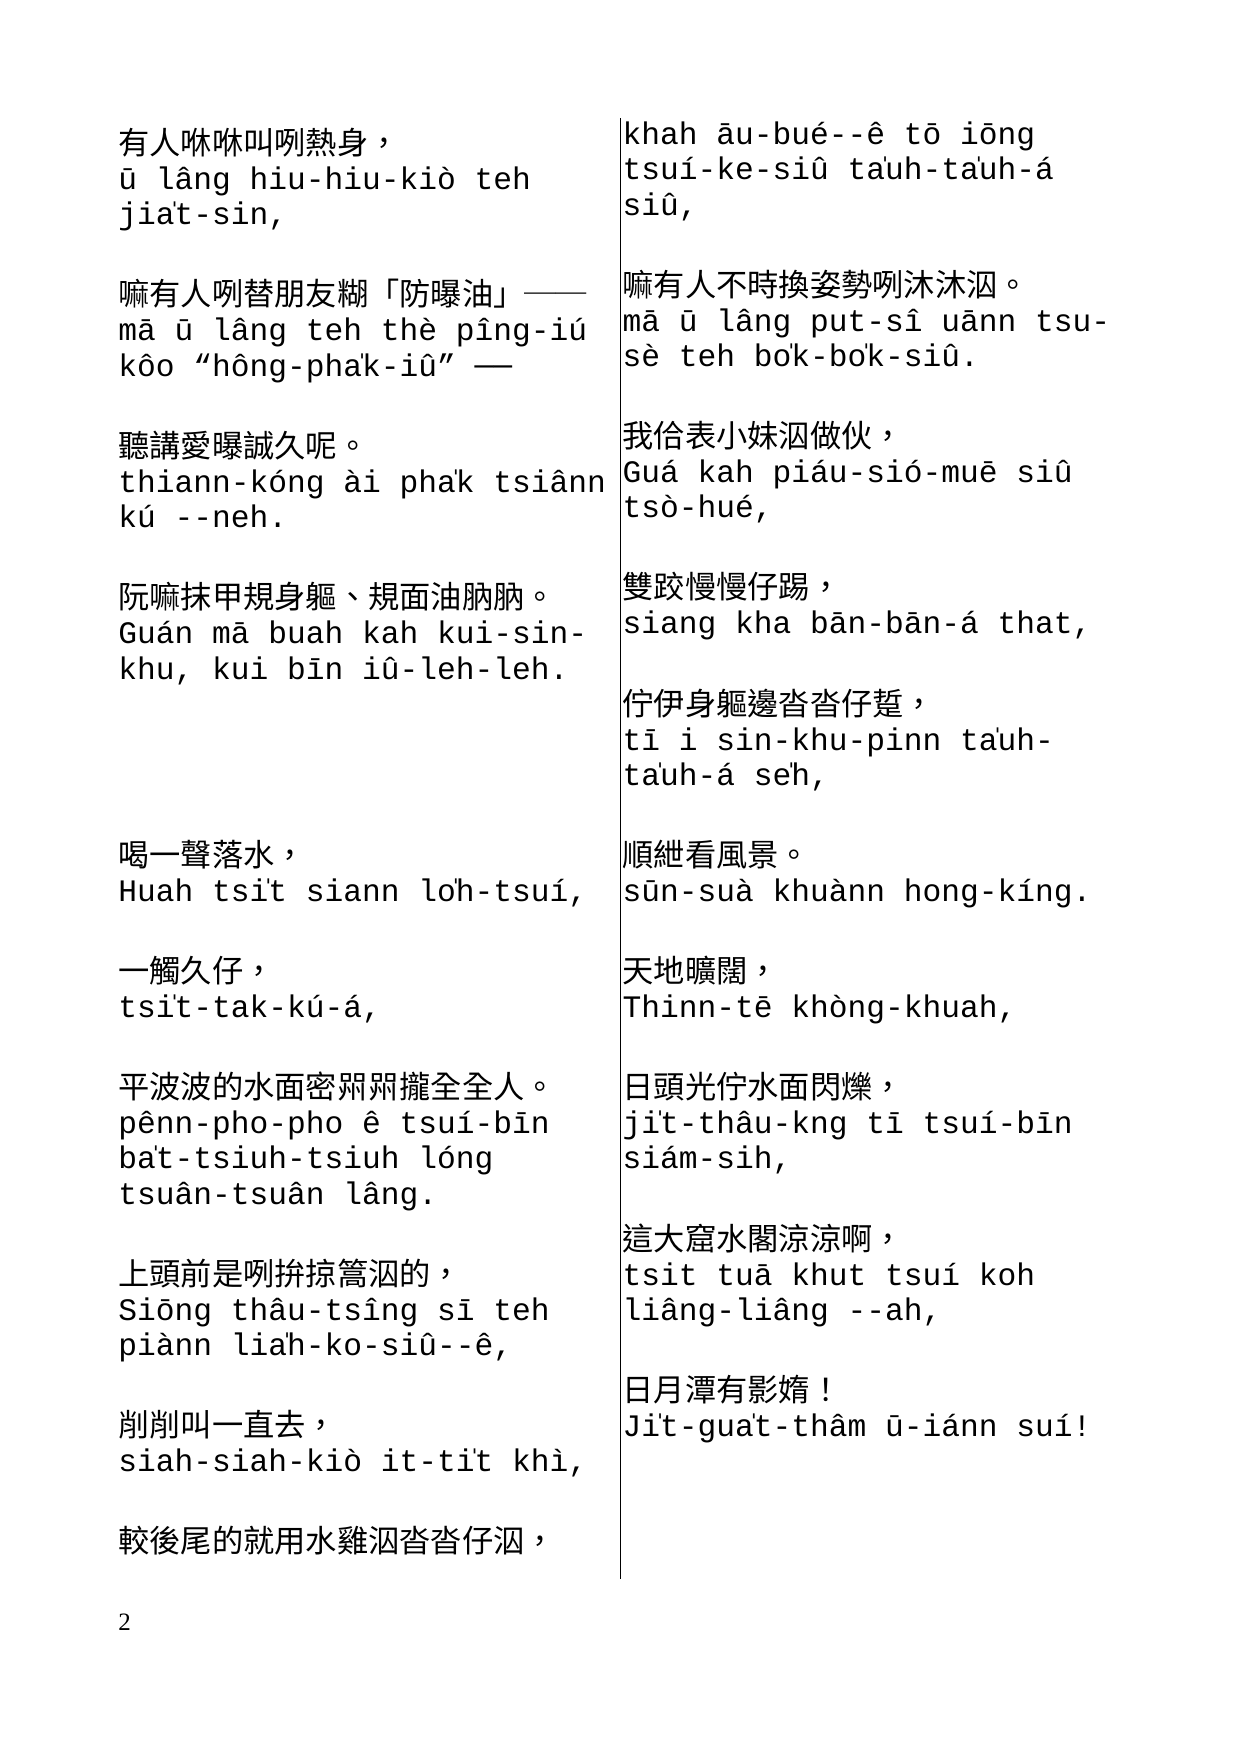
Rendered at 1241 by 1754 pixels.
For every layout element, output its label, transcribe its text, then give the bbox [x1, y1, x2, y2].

text Guá kah piáu-sió-muē siû tsò-hué, [622, 456, 1122, 527]
text 日月潭有影媠！ [622, 1365, 1122, 1410]
text Thinn-tē khòng-khuah, [622, 991, 1122, 1027]
text 這大窟水閣涼涼啊， [622, 1214, 1122, 1259]
text Ji̍t-gua̍t-thâm ū-iánn suí! [622, 1410, 1122, 1446]
text Siōng thâu-tsîng sī teh piànn lia̍h-ko-siû--ê, [118, 1294, 618, 1365]
text tsit tuā khut tsuí koh liâng-liâng --ah, [622, 1259, 1122, 1330]
text 日頭光佇水面閃爍， [622, 1062, 1122, 1107]
text 喝一聲落水， [118, 830, 618, 875]
text 嘛有人不時換姿勢咧沐沐泅。 [622, 260, 1122, 305]
text tī i sin-khu-pinn ta̍uh-ta̍uh-á se̍h, [622, 724, 1122, 795]
text Guán mā buah kah kui-sin-khu, kui bīn iû-leh-leh. [118, 618, 618, 688]
text 順紲看風景。 [622, 830, 1122, 875]
text 雙跤慢慢仔踢， [622, 563, 1122, 608]
text 阮嘛抹甲規身軀、規面油肭肭。 [118, 572, 618, 618]
text siah-siah-kiò it-ti̍t khì, [118, 1446, 618, 1481]
text mā ū lâng teh thè pîng-iú kôo “hông-pha̍k-iû” ── [118, 315, 618, 386]
text 一觸久仔， [118, 946, 618, 991]
text Huah tsi̍t siann lo̍h-tsuí, [118, 875, 618, 911]
text 削削叫一直去， [118, 1401, 618, 1446]
text 我佮表小妹泅做伙， [622, 411, 1122, 456]
text 佇伊身軀邊沓沓仔踅， [622, 679, 1122, 724]
text siang kha bān-bān-á that, [622, 608, 1122, 643]
text khah āu-bué--ê tō iōng tsuí-ke-siû ta̍uh-ta̍uh-á siû, [622, 118, 1122, 224]
text 上頭前是咧拚掠篙泅的， [118, 1249, 618, 1294]
text 聽講愛曝誠久呢。 [118, 421, 618, 466]
text thiann-kóng ài pha̍k tsiânn kú --neh. [118, 466, 618, 537]
text 嘛有人咧替朋友糊「防曝油」── [118, 269, 618, 315]
text mā ū lâng put-sî uānn tsu-sè teh bo̍k-bo̍k-siû. [622, 305, 1122, 376]
text ji̍t-thâu-kng tī tsuí-bīn siám-sih, [622, 1107, 1122, 1178]
text ū lâng hiu-hiu-kiò teh jia̍t-sin, [118, 163, 618, 234]
text pênn-pho-pho ê tsuí-bīn ba̍t-tsiuh-tsiuh lóng tsuân-tsuân lâng. [118, 1107, 618, 1214]
text 較後尾的就用水雞泅沓沓仔泅， [118, 1517, 618, 1562]
text 平波波的水面密喌喌攏全全人。 [118, 1062, 618, 1107]
text 有人咻咻叫咧熱身， [118, 118, 618, 163]
text sūn-suà khuànn hong-kíng. [622, 875, 1122, 911]
text 天地曠闊， [622, 946, 1122, 991]
text tsi̍t-tak-kú-á, [118, 991, 618, 1027]
